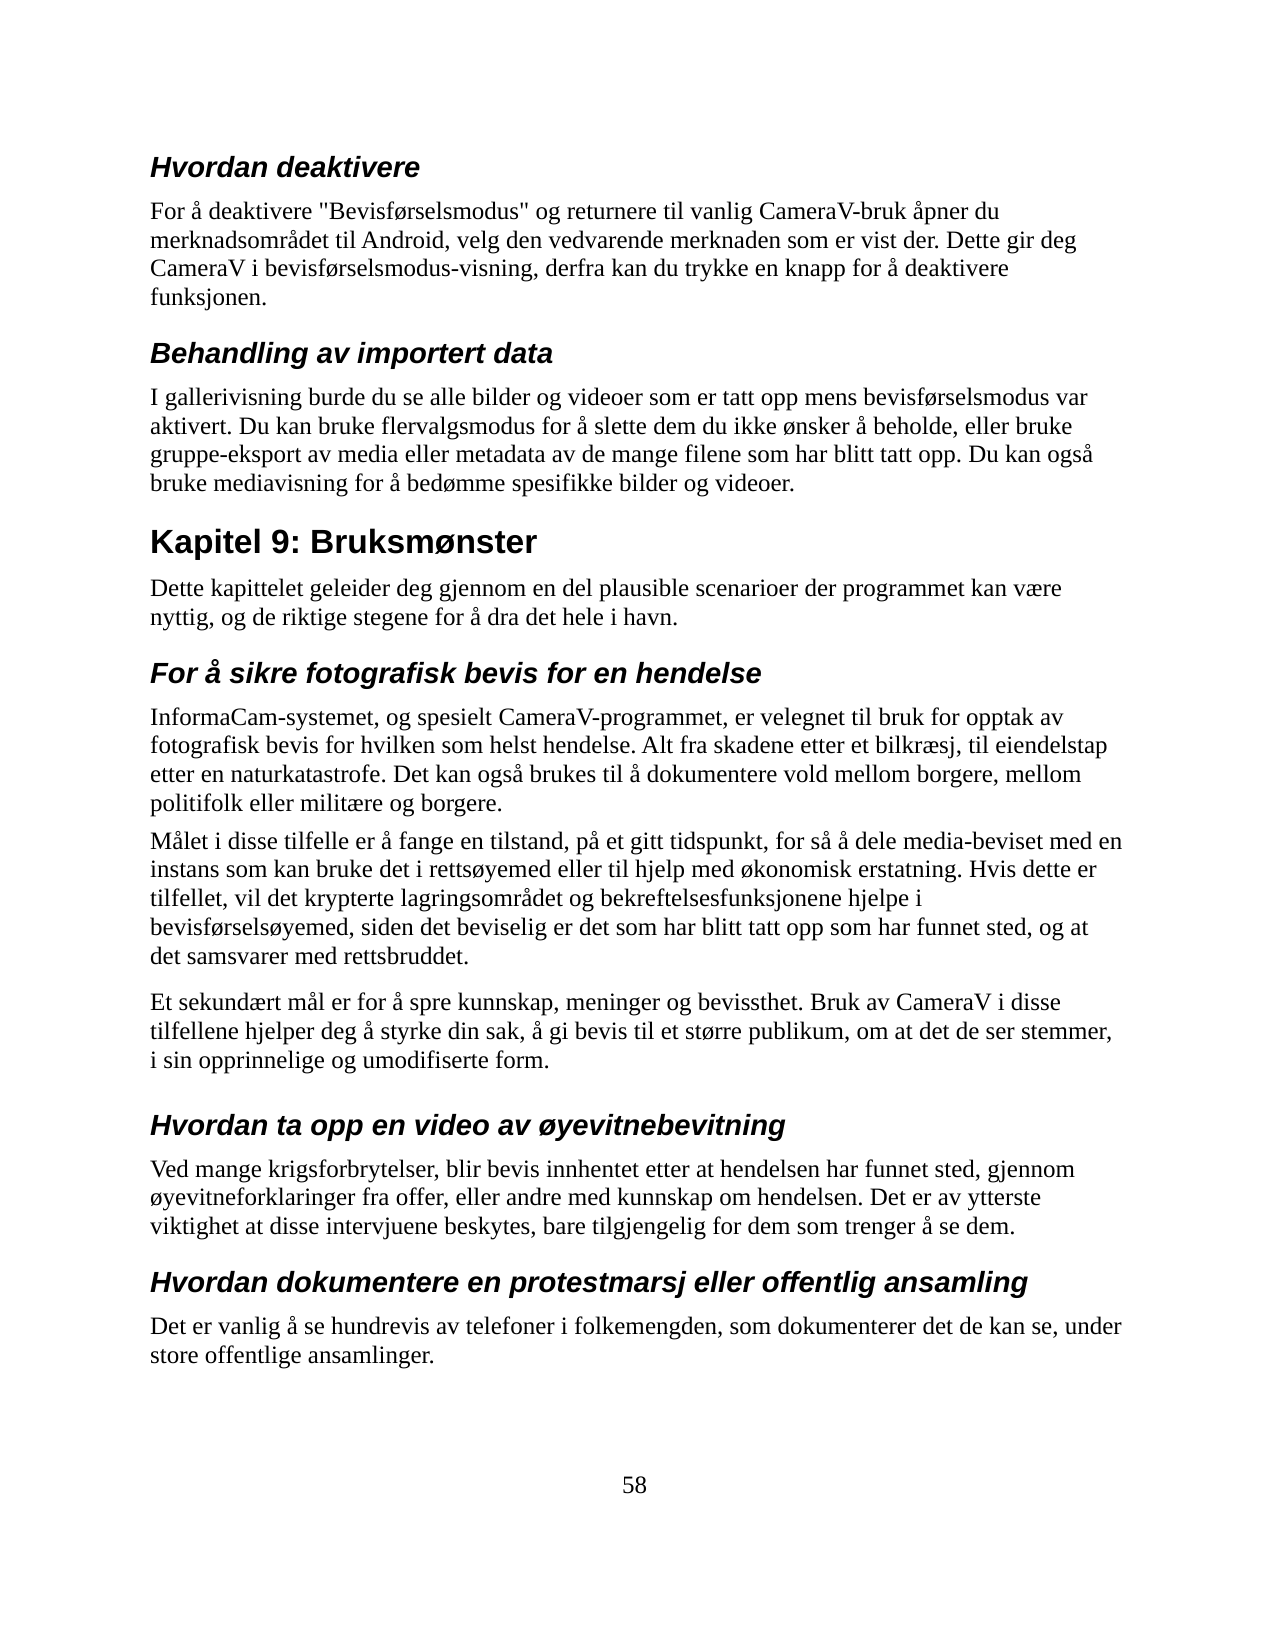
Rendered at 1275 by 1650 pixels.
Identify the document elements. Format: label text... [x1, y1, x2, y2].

text I gallerivisning burde du se alle bilder og videoer som er tatt opp mens bevisførselsmodus var aktivert. Du kan bruke flervalgsmodus for å slette dem du ikke ønsker å beholde, eller bruke gruppe-eksport av media eller metadata av de mange filene som har blitt tatt opp. Du kan også bruke mediavisning for å bedømme spesifikke bilder og videoer. [150, 382, 1125, 497]
text Målet i disse tilfelle er å fange en tilstand, på et gitt tidspunkt, for så å dele media-beviset med en instans som kan bruke det i rettsøyemed eller til hjelp med økonomisk erstatning. Hvis dette er tilfellet, vil det krypterte lagringsområdet og bekreftelsesfunksjonene hjelpe i bevisførselsøyemed, siden det beviselig er det som har blitt tatt opp som har funnet sted, og at det samsvarer med rettsbruddet. [150, 826, 1125, 969]
text Det er vanlig å se hundrevis av telefoner i folkemengden, som dokumenterer det de kan se, under store offentlige ansamlinger. [150, 1311, 1125, 1368]
subtitle Kapitel 9: Bruksmønster [150, 522, 1125, 561]
text Ved mange krigsforbrytelser, blir bevis innhentet etter at hendelsen har funnet sted, gjennom øyevitneforklaringer fra offer, eller andre med kunnskap om hendelsen. Det er av ytterste viktighet at disse intervjuene beskytes, bare tilgjengelig for dem som trenger å se dem. [150, 1154, 1125, 1240]
subtitle Hvordan dokumentere en protestmarsj eller offentlig ansamling [150, 1265, 1125, 1298]
subtitle Hvordan ta opp en video av øyevitnebevitning [150, 1108, 1125, 1141]
subtitle For å sikre fotografisk bevis for en hendelse [150, 656, 1125, 689]
text InformaCam-systemet, og spesielt CameraV-programmet, er velegnet til bruk for opptak av fotografisk bevis for hvilken som helst hendelse. Alt fra skadene etter et bilkræsj, til eiendelstap etter en naturkatastrofe. Det kan også brukes til å dokumentere vold mellom borgere, mellom politifolk eller militære og borgere. [150, 702, 1125, 817]
text Et sekundært mål er for å spre kunnskap, meninger og bevissthet. Bruk av CameraV i disse tilfellene hjelper deg å styrke din sak, å gi bevis til et større publikum, om at det de ser stemmer, i sin opprinnelige og umodifiserte form. [150, 987, 1125, 1074]
text For å deaktivere "Bevisførselsmodus" og returnere til vanlig CameraV-bruk åpner du merknadsområdet til Android, velg den vedvarende merknaden som er vist der. Dette gir deg CameraV i bevisførselsmodus-visning, derfra kan du trykke en knapp for å deaktivere funksjonen. [150, 196, 1125, 311]
subtitle Behandling av importert data [150, 336, 1125, 369]
text Dette kapittelet geleider deg gjennom en del plausible scenarioer der programmet kan være nyttig, og de riktige stegene for å dra det hele i havn. [150, 573, 1125, 631]
subtitle Hvordan deaktivere [150, 150, 1125, 183]
